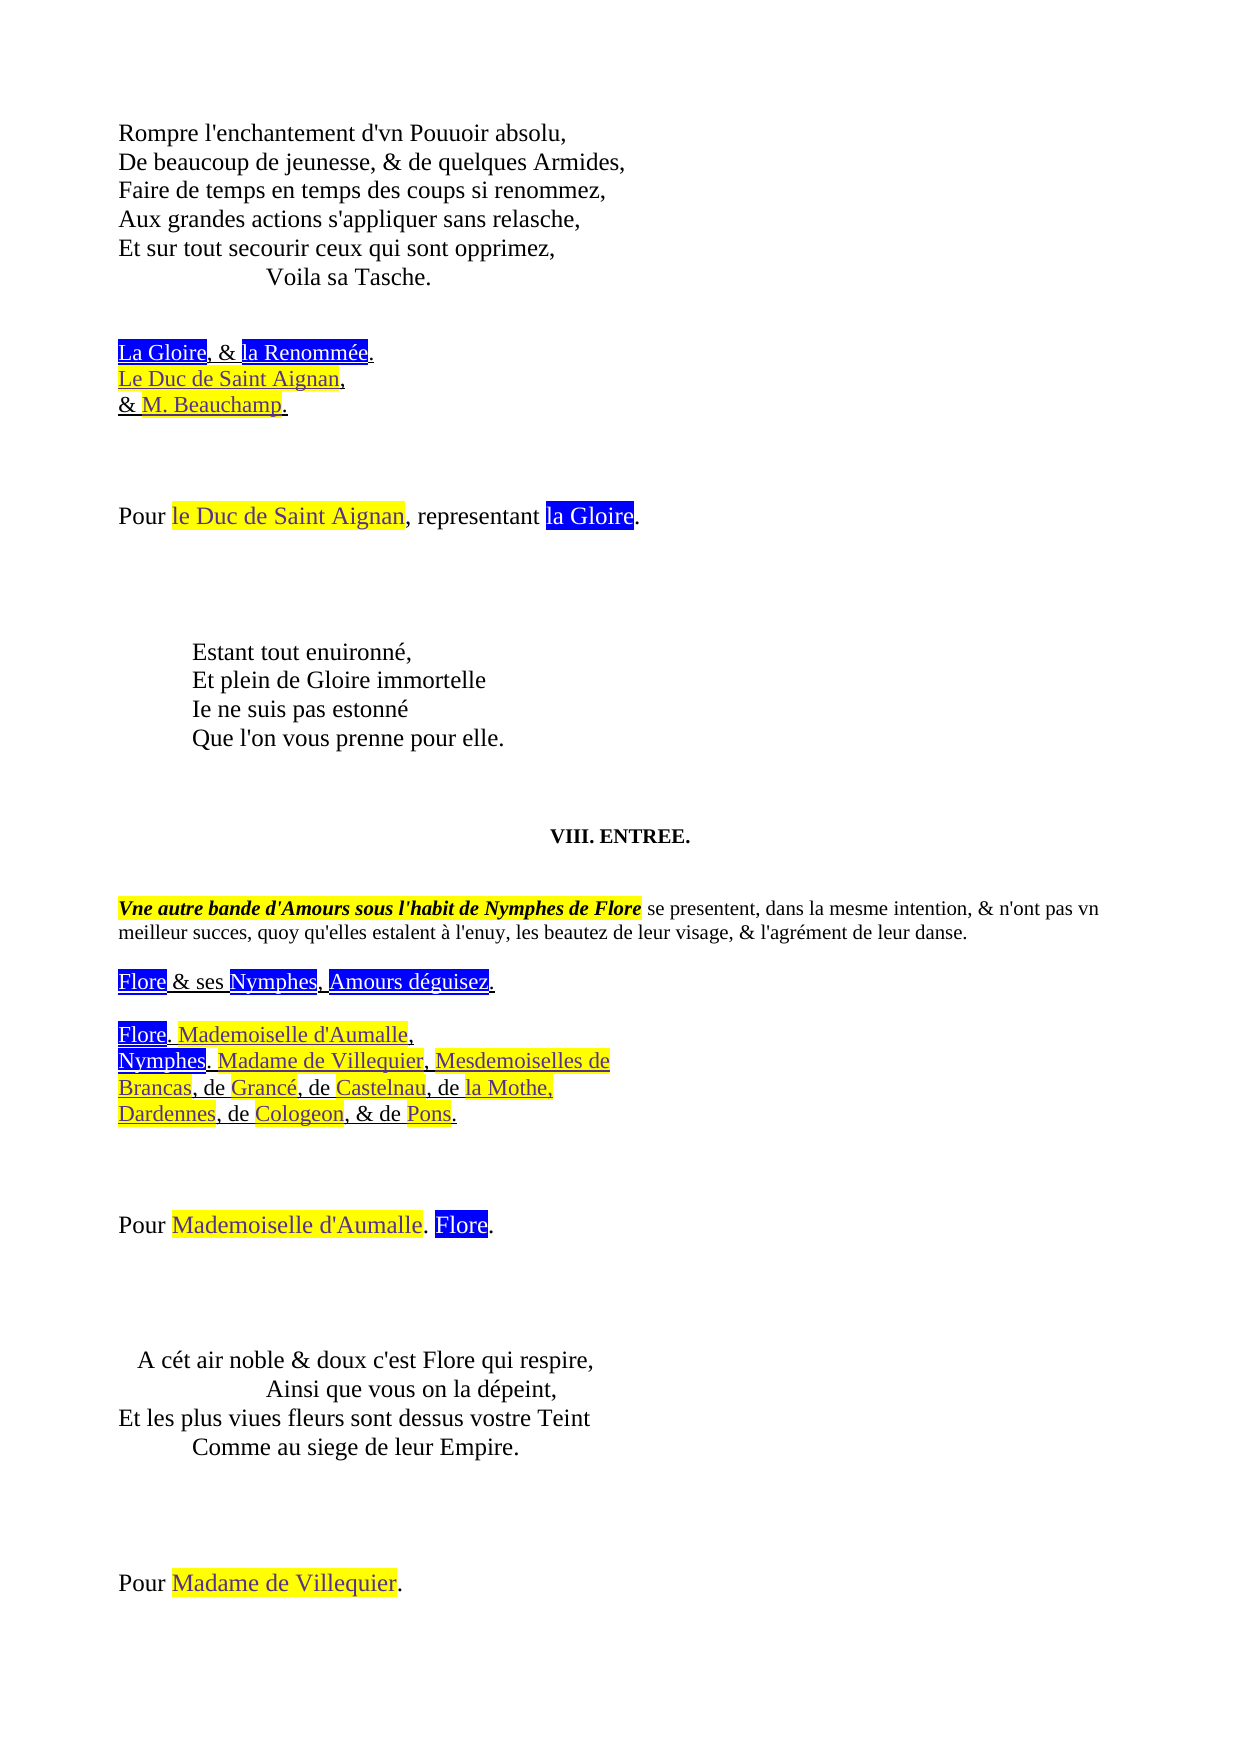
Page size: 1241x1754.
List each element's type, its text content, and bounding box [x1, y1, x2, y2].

text Pour le Duc de Saint Aignan, representant la Gloire. [634, 501, 1122, 530]
text A cét air noble & doux c'est Flore qui respire, [118, 1346, 1122, 1374]
list Brancas, de Grancé, de Castelnau, de la Mothe, [553, 1074, 1122, 1100]
text Comme au siege de leur Empire. [118, 1432, 1122, 1461]
list & M. Beauchamp. [118, 391, 142, 414]
list Le Duc de Saint Aignan, [339, 365, 1122, 391]
list Dardennes, de Cologeon, & de Pons. [344, 1100, 407, 1123]
list La Gloire, & la Renommée. [368, 339, 1122, 365]
text Voila sa Tasche. [118, 262, 1122, 291]
text De beaucoup de jeunesse, & de quelques Armides, [118, 147, 1122, 176]
text Estant tout enuironné, [118, 637, 1122, 666]
text Faire de temps en temps des coups si renommez, [118, 176, 1122, 204]
list Dardennes, de Cologeon, & de Pons. [216, 1100, 255, 1123]
text Pour Mademoiselle d'Aumalle. Flore. [488, 1210, 1122, 1238]
text Pour Mademoiselle d'Aumalle. Flore. [118, 1210, 172, 1238]
text Pour le Duc de Saint Aignan, representant la Gloire. [405, 501, 546, 530]
list Flore. Mademoiselle d'Aumalle, [408, 1021, 1122, 1047]
text Que l'on vous prenne pour elle. [118, 723, 1122, 752]
text Et sur tout secourir ceux qui sont opprimez, [118, 233, 1122, 262]
list & M. Beauchamp. [282, 391, 1122, 418]
text Aux grandes actions s'appliquer sans relasche, [118, 204, 1122, 233]
text Pour le Duc de Saint Aignan, representant la Gloire. [118, 501, 172, 530]
list Dardennes, de Cologeon, & de Pons. [451, 1100, 1122, 1127]
text Et plein de Gloire immortelle [118, 666, 1122, 694]
text Ie ne suis pas estonné [118, 694, 1122, 723]
list Flore & ses Nymphes, Amours déguisez. [118, 968, 1122, 995]
text Pour Madame de Villequier. [397, 1568, 1122, 1597]
list La Gloire, & la Renommée. [207, 339, 242, 362]
text Vne autre bande d'Amours sous l'habit de Nymphes de Flore se presentent, dans la mesme intention, & n'ont pas vn meilleur succes, quoy qu'elles estalent à l'enuy, les beautez de leur visage, & l'agrément de leur danse. [118, 896, 1122, 944]
text Pour Madame de Villequier. [118, 1568, 172, 1597]
text Rompre l'enchantement d'vn Pouuoir absolu, [118, 118, 1122, 147]
list Nymphes. Madame de Villequier, Mesdemoiselles de [118, 1047, 1122, 1074]
text Et les plus viues fleurs sont dessus vostre Teint [118, 1403, 1122, 1432]
text Ainsi que vous on la dépeint, [118, 1374, 1122, 1403]
subtitle VIII. ENTREE. [118, 824, 1122, 848]
